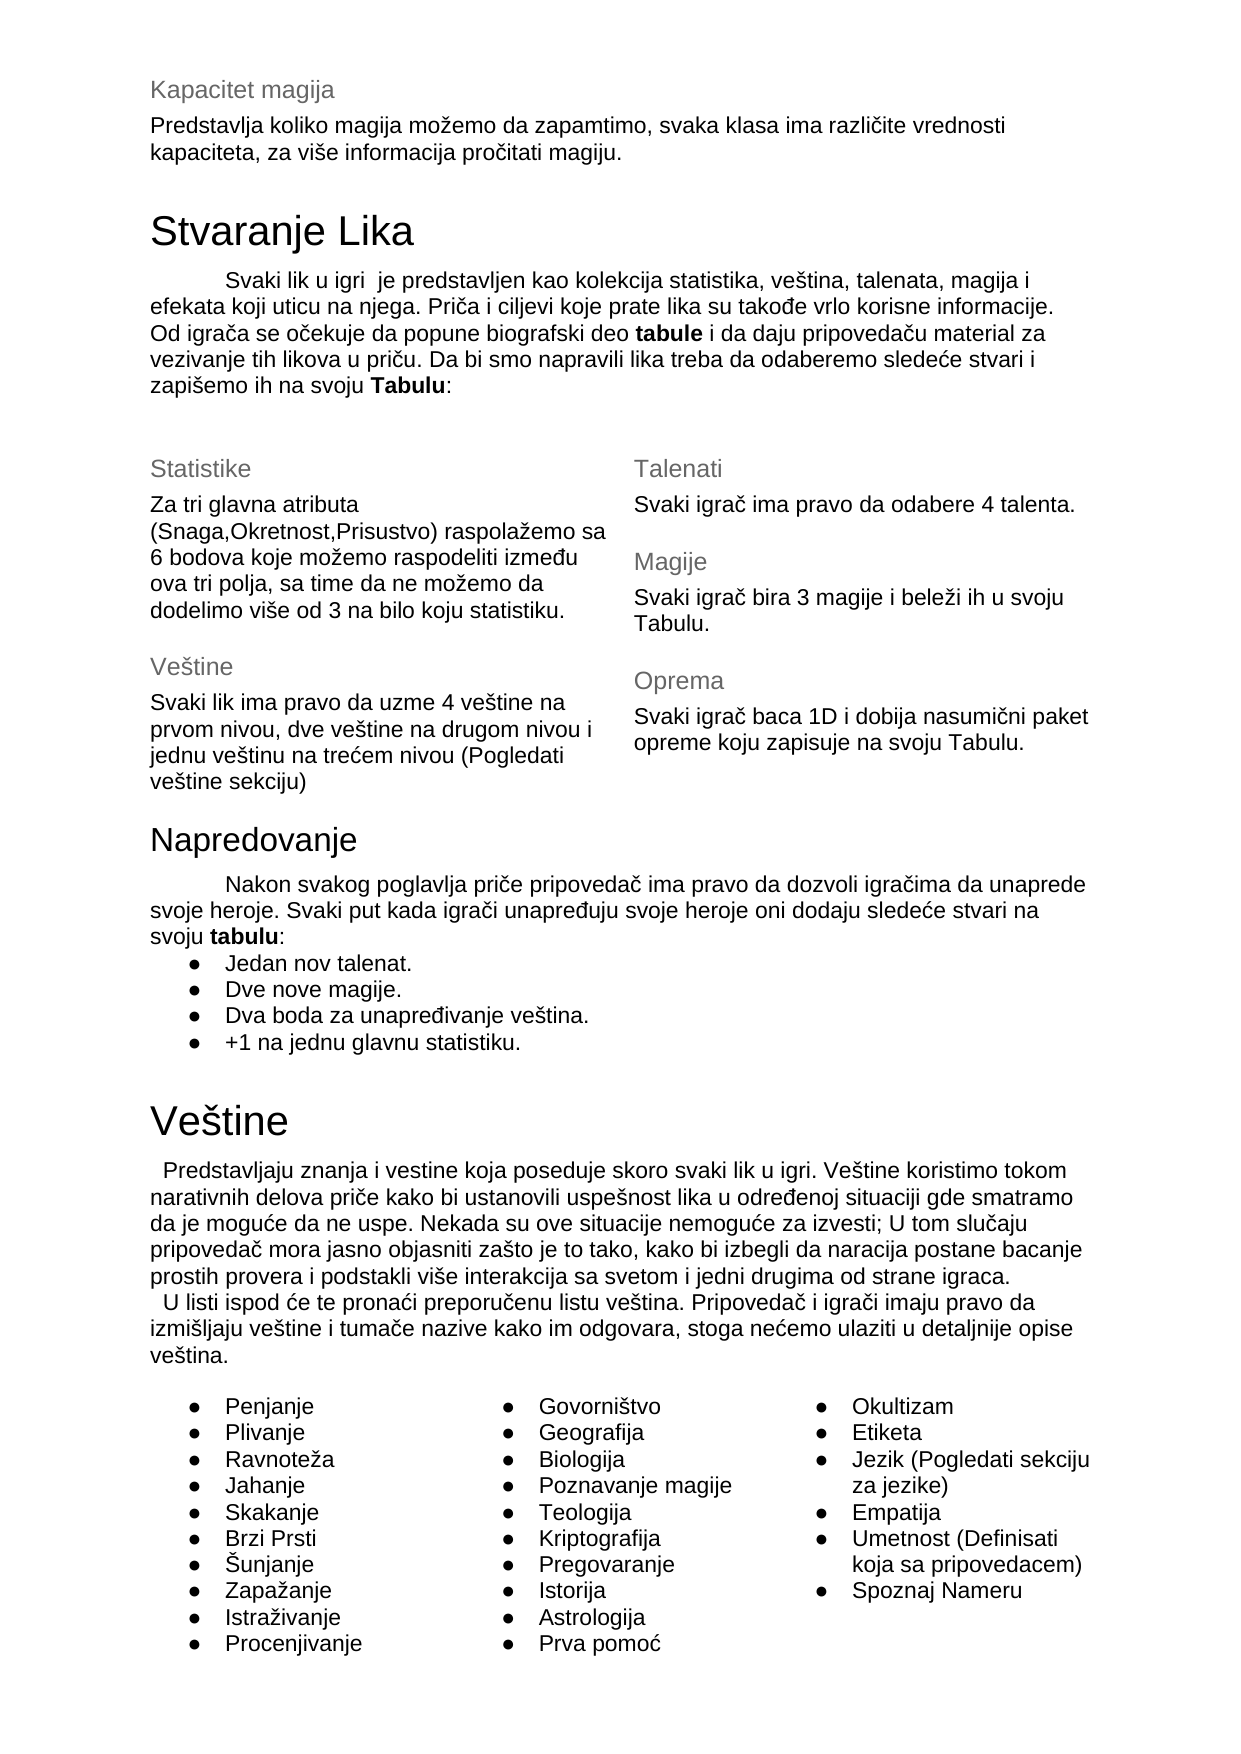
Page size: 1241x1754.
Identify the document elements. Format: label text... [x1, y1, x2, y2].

list Dve nove magije. [187, 976, 1091, 1002]
list Govorništvo [501, 1393, 777, 1419]
text Nakon svakog poglavlja priče pripovedač ima pravo da dozvoli igračima da unaprede svoje heroje. Svaki put kada igrači unapređuju svoje heroje oni dodaju sledeće stvari na svoju tabulu: [150, 871, 1091, 950]
list Poznavanje magije [501, 1472, 777, 1498]
list Umetnost (Definisati koja sa pripovedacem) [814, 1525, 1091, 1577]
subtitle Kapacitet magija [150, 75, 1091, 104]
list Okultizam [814, 1393, 1091, 1419]
list Etiketa [814, 1419, 1091, 1446]
subtitle Magije [634, 547, 1091, 576]
list Ravnoteža [187, 1446, 463, 1472]
text Predstavljaju znanja i vestine koja poseduje skoro svaki lik u igri. Veštine koristimo tokom narativnih delova priče kako bi ustanovili uspešnost lika u određenoj situaciji gde smatramo da je moguće da ne uspe. Nekada su ove situacije nemoguće za izvesti; U tom slučaju pripovedač mora jasno objasniti zašto je to tako, kako bi izbegli da naracija postane bacanje prostih provera i podstakli više interakcija sa svetom i jedni drugima od strane igraca. [150, 1157, 1091, 1289]
text Svaki lik u igri je predstavljen kao kolekcija statistika, veština, talenata, magija i efekata koji uticu na njega. Priča i ciljevi koje prate lika su takođe vrlo korisne informacije. Od igrača se očekuje da popune biografski deo tabule i da daju pripovedaču material za vezivanje tih likova u priču. Da bi smo napravili lika treba da odaberemo sledeće stvari i zapišemo ih na svoju Tabulu: [150, 267, 1091, 399]
list Šunjanje [187, 1551, 463, 1577]
list Biologija [501, 1446, 777, 1472]
text Predstavlja koliko magija možemo da zapamtimo, svaka klasa ima različite vrednosti kapaciteta, za više informacija pročitati magiju. [150, 112, 1091, 165]
subtitle Statistike [150, 454, 607, 483]
list Procenjivanje [187, 1630, 463, 1657]
list Astrologija [501, 1604, 777, 1630]
list Prva pomoć [501, 1630, 777, 1657]
subtitle Veštine [150, 1097, 1091, 1145]
list Pregovaranje [501, 1551, 777, 1577]
subtitle Veštine [150, 652, 607, 681]
list Penjanje [187, 1393, 463, 1419]
list +1 na jednu glavnu statistiku. [187, 1029, 1091, 1055]
subtitle Oprema [634, 666, 1091, 694]
list Zapažanje [187, 1577, 463, 1604]
list Jedan nov talenat. [187, 950, 1091, 976]
text Za tri glavna atributa (Snaga,Okretnost,Prisustvo) raspolažemo sa 6 bodova koje možemo raspodeliti između ova tri polja, sa time da ne možemo da dodelimo više od 3 na bilo koju statistiku. [150, 491, 607, 623]
list Skakanje [187, 1498, 463, 1525]
subtitle Talenati [634, 454, 1091, 483]
list Brzi Prsti [187, 1525, 463, 1551]
list Empatija [814, 1498, 1091, 1525]
list Geografija [501, 1419, 777, 1446]
list Istorija [501, 1577, 777, 1604]
list Dva boda za unapređivanje veština. [187, 1002, 1091, 1029]
list Kriptografija [501, 1525, 777, 1551]
list Spoznaj Nameru [814, 1577, 1091, 1604]
list Jahanje [187, 1472, 463, 1498]
list Teologija [501, 1498, 777, 1525]
subtitle Stvaranje Lika [150, 206, 1091, 254]
text Svaki igrač baca 1D i dobija nasumični paket opreme koju zapisuje na svoju Tabulu. [634, 703, 1091, 756]
text U listi ispod će te pronaći preporučenu listu veština. Pripovedač i igrači imaju pravo da izmišljaju veštine i tumače nazive kako im odgovara, stoga nećemo ulaziti u detaljnije opise veština. [150, 1289, 1091, 1368]
text Svaki igrač ima pravo da odabere 4 talenta. [634, 491, 1091, 518]
list Jezik (Pogledati sekciju za jezike) [814, 1446, 1091, 1498]
list Plivanje [187, 1419, 463, 1446]
text Svaki igrač bira 3 magije i beleži ih u svoju Tabulu. [634, 584, 1091, 637]
list Istraživanje [187, 1604, 463, 1630]
subtitle Napredovanje [150, 820, 1091, 858]
text Svaki lik ima pravo da uzme 4 veštine na prvom nivou, dve veštine na drugom nivou i jednu veštinu na trećem nivou (Pogledati veštine sekciju) [150, 689, 607, 795]
